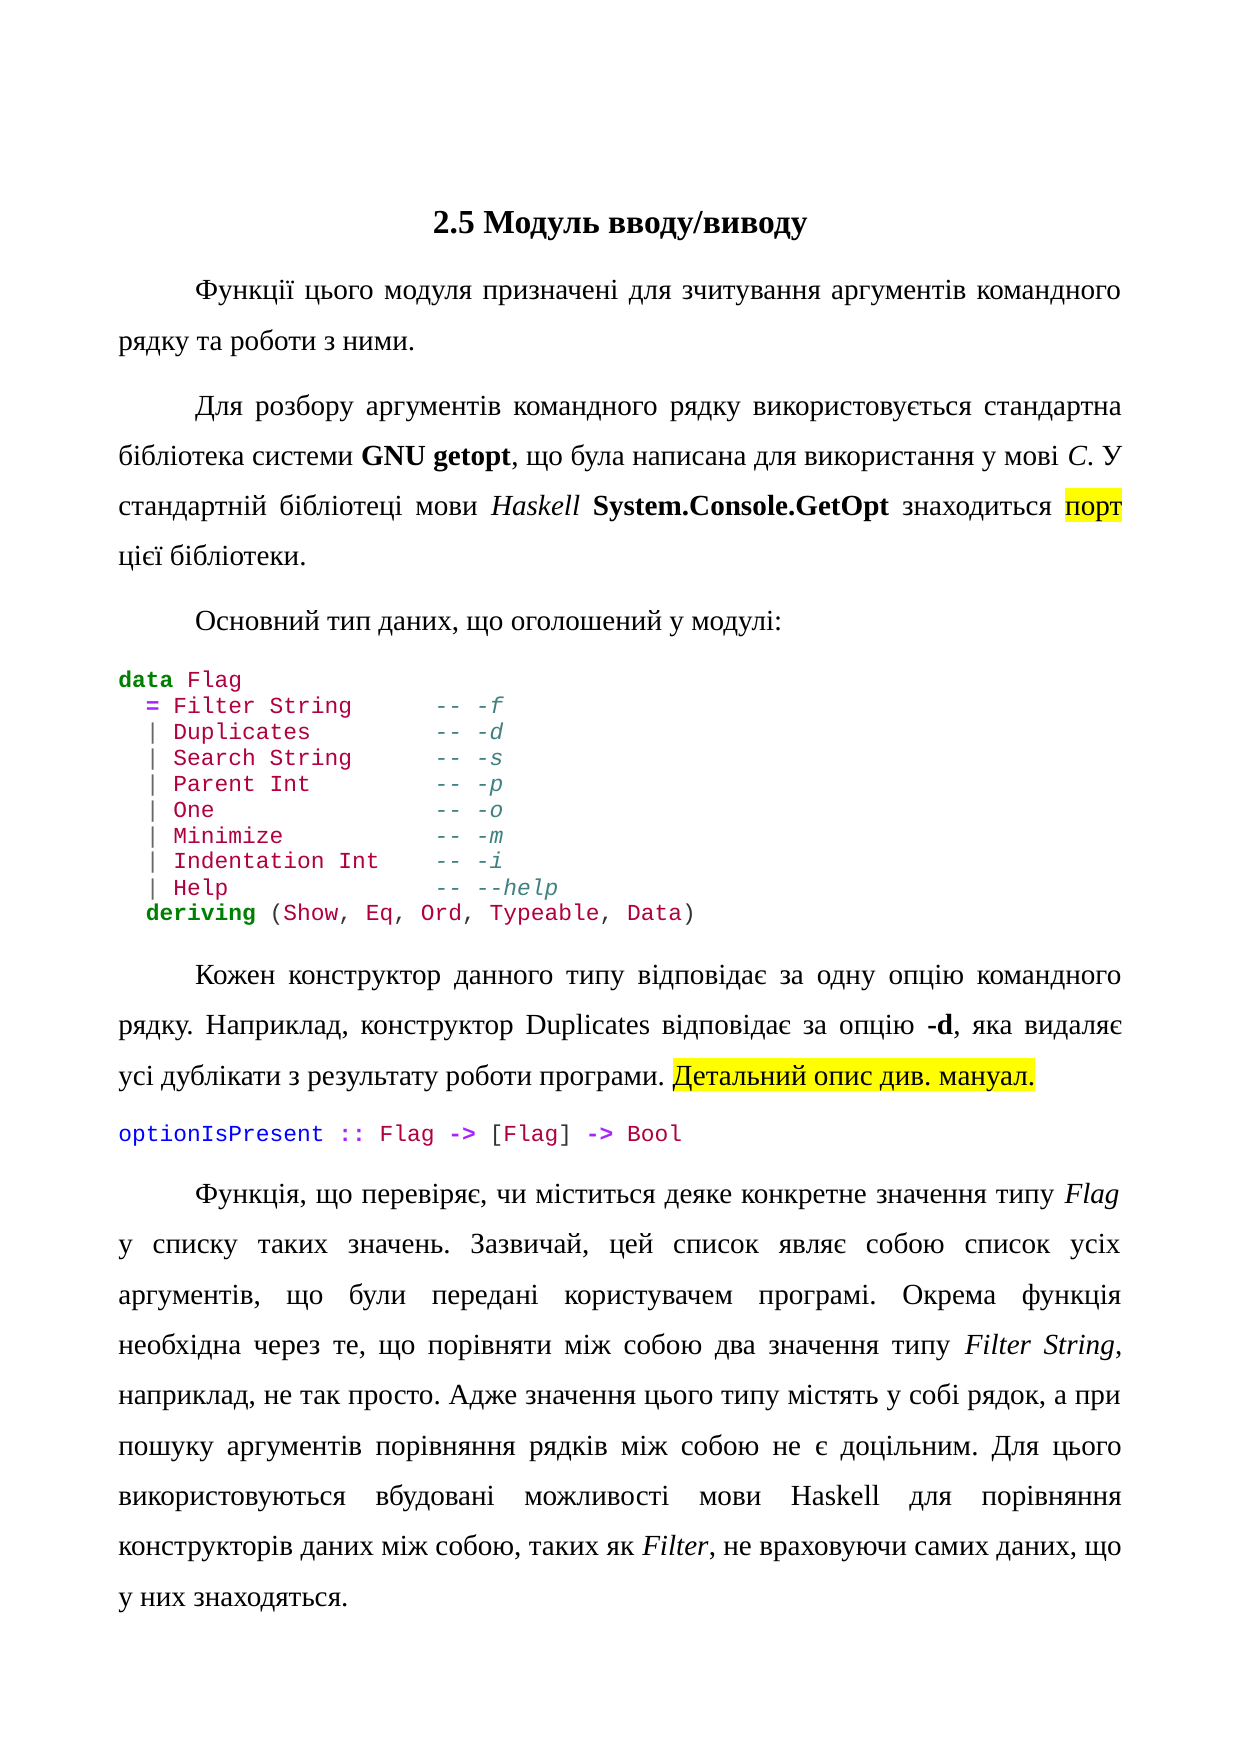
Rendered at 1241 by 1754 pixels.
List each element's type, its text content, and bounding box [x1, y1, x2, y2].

text optionIsPresent :: Flag -> [Flag] -> Bool [118, 1123, 1122, 1149]
text | Help -- --help [118, 876, 1122, 902]
text Кожен конструктор данного типу відповідає за одну опцію командного рядку. Наприклад, конструктор Duplicates відповідає за опцію -d, яка видаляє усі дублікати з результату роботи програми. Детальний опис див. мануал. [118, 957, 1122, 1091]
text Основний тип даних, що оголошений у модулі: [118, 603, 1122, 637]
text | Indentation Int -- -i [118, 850, 1122, 876]
text | Parent Int -- -p [118, 772, 1122, 798]
text = Filter String -- -f [118, 694, 1122, 720]
text Функція, що перевіряє, чи міститься деяке конкретне значення типу Flag у списку таких значень. Зазвичай, цей список являє собою список усіх аргументів, що були передані користувачем програмі. Окрема функція необхідна через те, що порівняти між собою два значення типу Filter String, наприклад, не так просто. Адже значення цього типу містять у собі рядок, а при пошуку аргументів порівняння рядків між собою не є доцільним. Для цього використовуються вбудовані можливості мови Haskell для порівняння конструкторів даних між собою, таких як Filter, не враховуючи самих даних, що у них знаходяться. [118, 1176, 1122, 1612]
subtitle 2.5 Модуль вводу/виводу [118, 202, 1122, 241]
text | Search String -- -s [118, 746, 1122, 772]
text Для розбору аргументів командного рядку використовується стандартна бібліотека системи GNU getopt, що була написана для використання у мові C. У стандартній бібліотеці мови Haskell System.Console.GetOpt знаходиться порт цієї бібліотеки. [118, 388, 1122, 572]
text deriving (Show, Eq, Ord, Typeable, Data) [118, 902, 1122, 928]
text data Flag [118, 668, 1122, 694]
text | Minimize -- -m [118, 824, 1122, 850]
text | One -- -o [118, 798, 1122, 824]
text | Duplicates -- -d [118, 720, 1122, 746]
text Функції цього модуля призначені для зчитування аргументів командного рядку та роботи з ними. [118, 272, 1122, 356]
